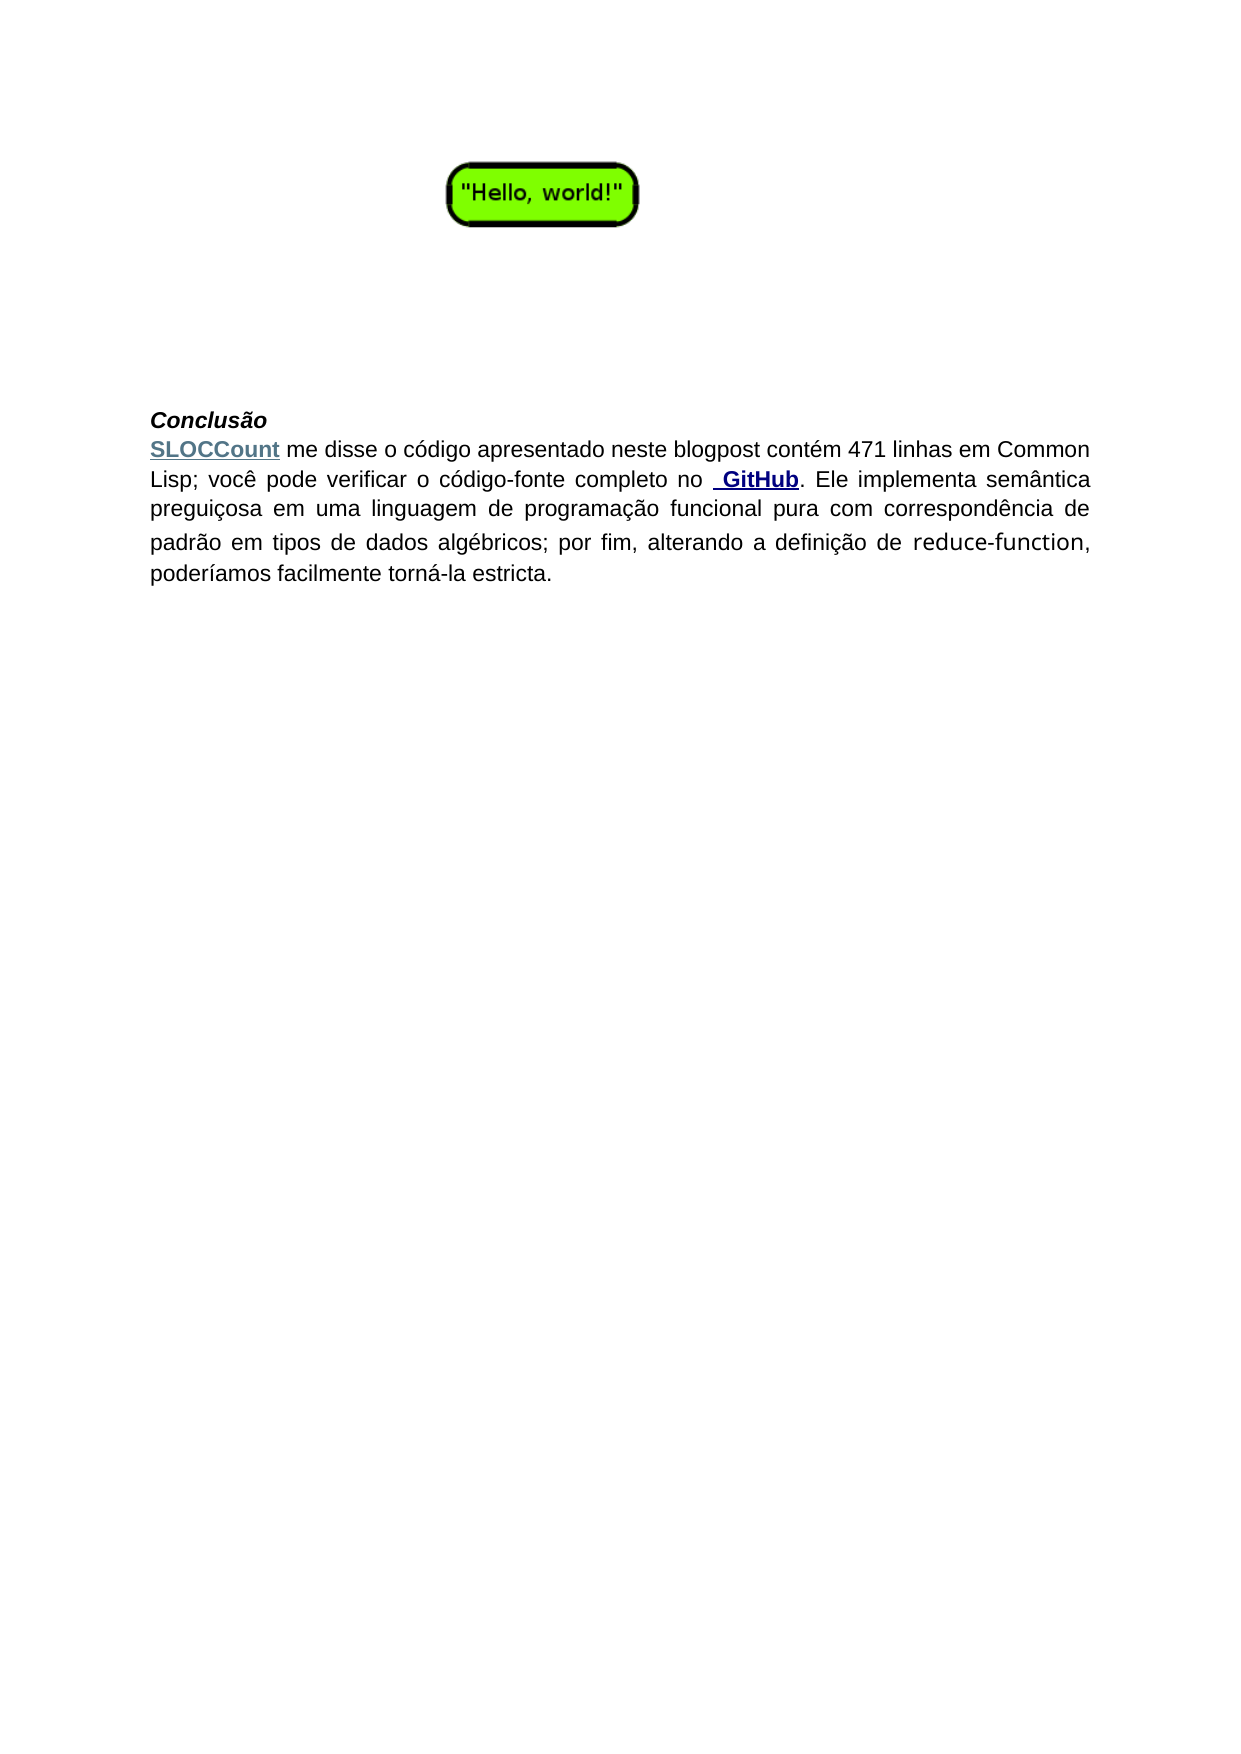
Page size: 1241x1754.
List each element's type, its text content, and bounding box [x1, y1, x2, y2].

picture [443, 159, 642, 231]
text SLOCCount me disse o código apresentado neste blogpost contém 471 linhas em Common Lisp; você pode verificar o código-fonte completo no GitHub. Ele implementa semântica preguiçosa em uma linguagem de programação funcional pura com correspondência de padrão em tipos de dados algébricos; por fim, alterando a definição de reduce-function, poderíamos facilmente torná-la estricta. [150, 437, 1091, 587]
subtitle Conclusão [150, 407, 1091, 433]
